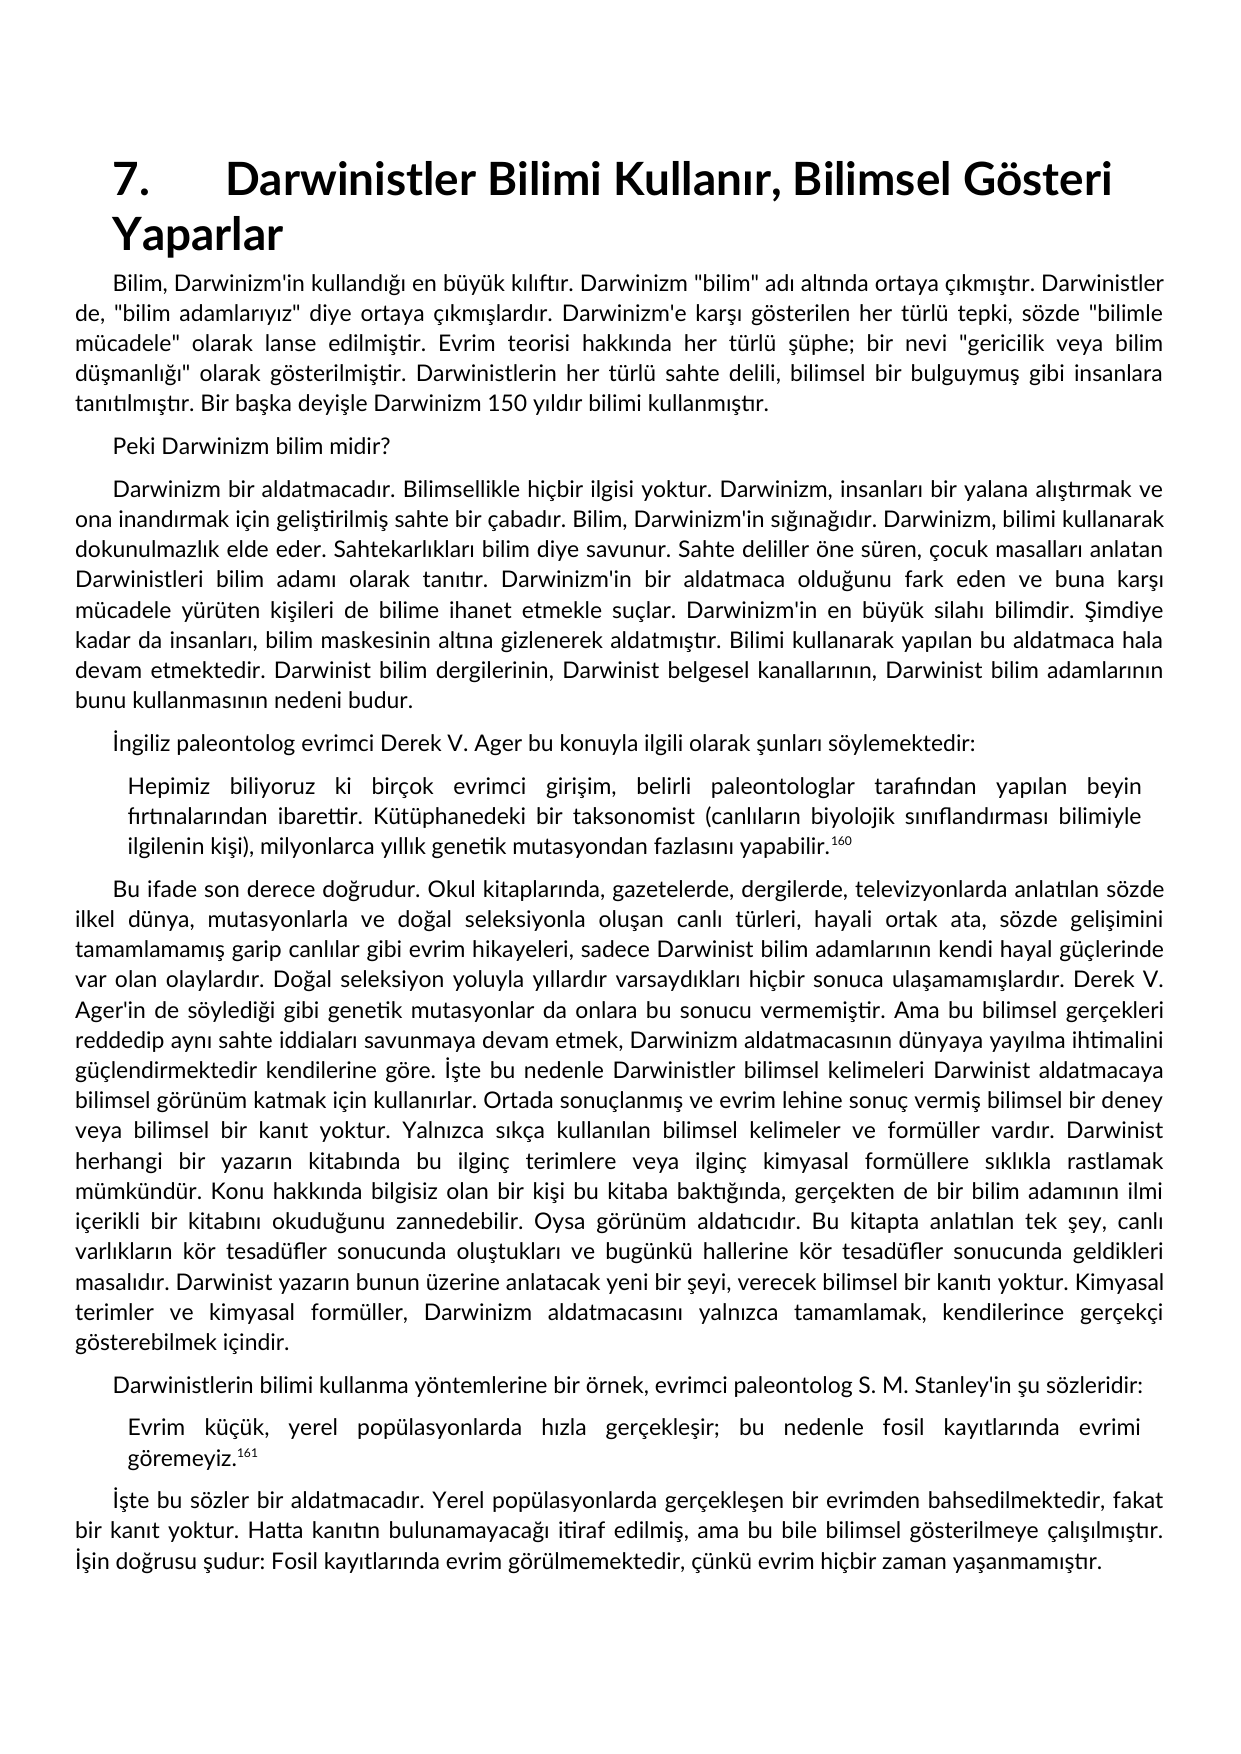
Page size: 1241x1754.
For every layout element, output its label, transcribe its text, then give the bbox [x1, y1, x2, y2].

text Bilim, Darwinizm'in kullandığı en büyük kılıftır. Darwinizm "bilim" adı altında ortaya çıkmıştır. Darwinistler de, "bilim adamlarıyız" diye ortaya çıkmışlardır. Darwinizm'e karşı gösterilen her türlü tepki, sözde "bilimle mücadele" olarak lanse edilmiştir. Evrim teorisi hakkında her türlü şüphe; bir nevi "gericilik veya bilim düşmanlığı" olarak gösterilmiştir. Darwinistlerin her türlü sahte delili, bilimsel bir bulguymuş gibi insanlara tanıtılmıştır. Bir başka deyişle Darwinizm 150 yıldır bilimi kullanmıştır. [75, 268, 1165, 417]
text Hepimiz biliyoruz ki birçok evrimci girişim, belirli paleontologlar tarafından yapılan beyin fırtınalarından ibarettir. Kütüphanedeki bir taksonomist (canlıların biyolojik sınıflandırması bilimiyle ilgilenin kişi), milyonlarca yıllık genetik mutasyondan fazlasını yapabilir.160 [127, 771, 1143, 859]
text Peki Darwinizm bilim midir? [75, 432, 1165, 459]
text Bu ifade son derece doğrudur. Okul kitaplarında, gazetelerde, dergilerde, televizyonlarda anlatılan sözde ilkel dünya, mutasyonlarla ve doğal seleksiyonla oluşan canlı türleri, hayali ortak ata, sözde gelişimini tamamlamamış garip canlılar gibi evrim hikayeleri, sadece Darwinist bilim adamlarının kendi hayal güçlerinde var olan olaylardır. Doğal seleksiyon yoluyla yıllardır varsaydıkları hiçbir sonuca ulaşamamışlardır. Derek V. Ager'in de söylediği gibi genetik mutasyonlar da onlara bu sonucu vermemiştir. Ama bu bilimsel gerçekleri reddedip aynı sahte iddiaları savunmaya devam etmek, Darwinizm aldatmacasının dünyaya yayılma ihtimalini güçlendirmektedir kendilerine göre. İşte bu nedenle Darwinistler bilimsel kelimeleri Darwinist aldatmacaya bilimsel görünüm katmak için kullanırlar. Ortada sonuçlanmış ve evrim lehine sonuç vermiş bilimsel bir deney veya bilimsel bir kanıt yoktur. Yalnızca sıkça kullanılan bilimsel kelimeler ve formüller vardır. Darwinist herhangi bir yazarın kitabında bu ilginç terimlere veya ilginç kimyasal formüllere sıklıkla rastlamak mümkündür. Konu hakkında bilgisiz olan bir kişi bu kitaba baktığında, gerçekten de bir bilim adamının ilmi içerikli bir kitabını okuduğunu zannedebilir. Oysa görünüm aldatıcıdır. Bu kitapta anlatılan tek şey, canlı varlıkların kör tesadüfler sonucunda oluştukları ve bugünkü hallerine kör tesadüfler sonucunda geldikleri masalıdır. Darwinist yazarın bunun üzerine anlatacak yeni bir şeyi, verecek bilimsel bir kanıtı yoktur. Kimyasal terimler ve kimyasal formüller, Darwinizm aldatmacasını yalnızca tamamlamak, kendilerince gerçekçi gösterebilmek içindir. [75, 874, 1165, 1355]
text Evrim küçük, yerel popülasyonlarda hızla gerçekleşir; bu nedenle fosil kayıtlarında evrimi göremeyiz.161 [127, 1413, 1143, 1471]
text İşte bu sözler bir aldatmacadır. Yerel popülasyonlarda gerçekleşen bir evrimden bahsedilmektedir, fakat bir kanıt yoktur. Hatta kanıtın bulunamayacağı itiraf edilmiş, ama bu bile bilimsel gösterilmeye çalışılmıştır. İşin doğrusu şudur: Fosil kayıtlarında evrim görülmemektedir, çünkü evrim hiçbir zaman yaşanmamıştır. [75, 1486, 1165, 1574]
text İngiliz paleontolog evrimci Derek V. Ager bu konuyla ilgili olarak şunları söylemektedir: [75, 729, 1165, 756]
text Darwinizm bir aldatmacadır. Bilimsellikle hiçbir ilgisi yoktur. Darwinizm, insanları bir yalana alıştırmak ve ona inandırmak için geliştirilmiş sahte bir çabadır. Bilim, Darwinizm'in sığınağıdır. Darwinizm, bilimi kullanarak dokunulmazlık elde eder. Sahtekarlıkları bilim diye savunur. Sahte deliller öne süren, çocuk masalları anlatan Darwinistleri bilim adamı olarak tanıtır. Darwinizm'in bir aldatmaca olduğunu fark eden ve buna karşı mücadele yürüten kişileri de bilime ihanet etmekle suçlar. Darwinizm'in en büyük silahı bilimdir. Şimdiye kadar da insanları, bilim maskesinin altına gizlenerek aldatmıştır. Bilimi kullanarak yapılan bu aldatmaca hala devam etmektedir. Darwinist bilim dergilerinin, Darwinist belgesel kanallarının, Darwinist bilim adamlarının bunu kullanmasının nedeni budur. [75, 474, 1165, 713]
subtitle 7. Darwinistler Bilimi Kullanır, Bilimsel Gösteri Yaparlar [112, 150, 1165, 260]
text Darwinistlerin bilimi kullanma yöntemlerine bir örnek, evrimci paleontolog S. M. Stanley'in şu sözleridir: [75, 1370, 1165, 1398]
